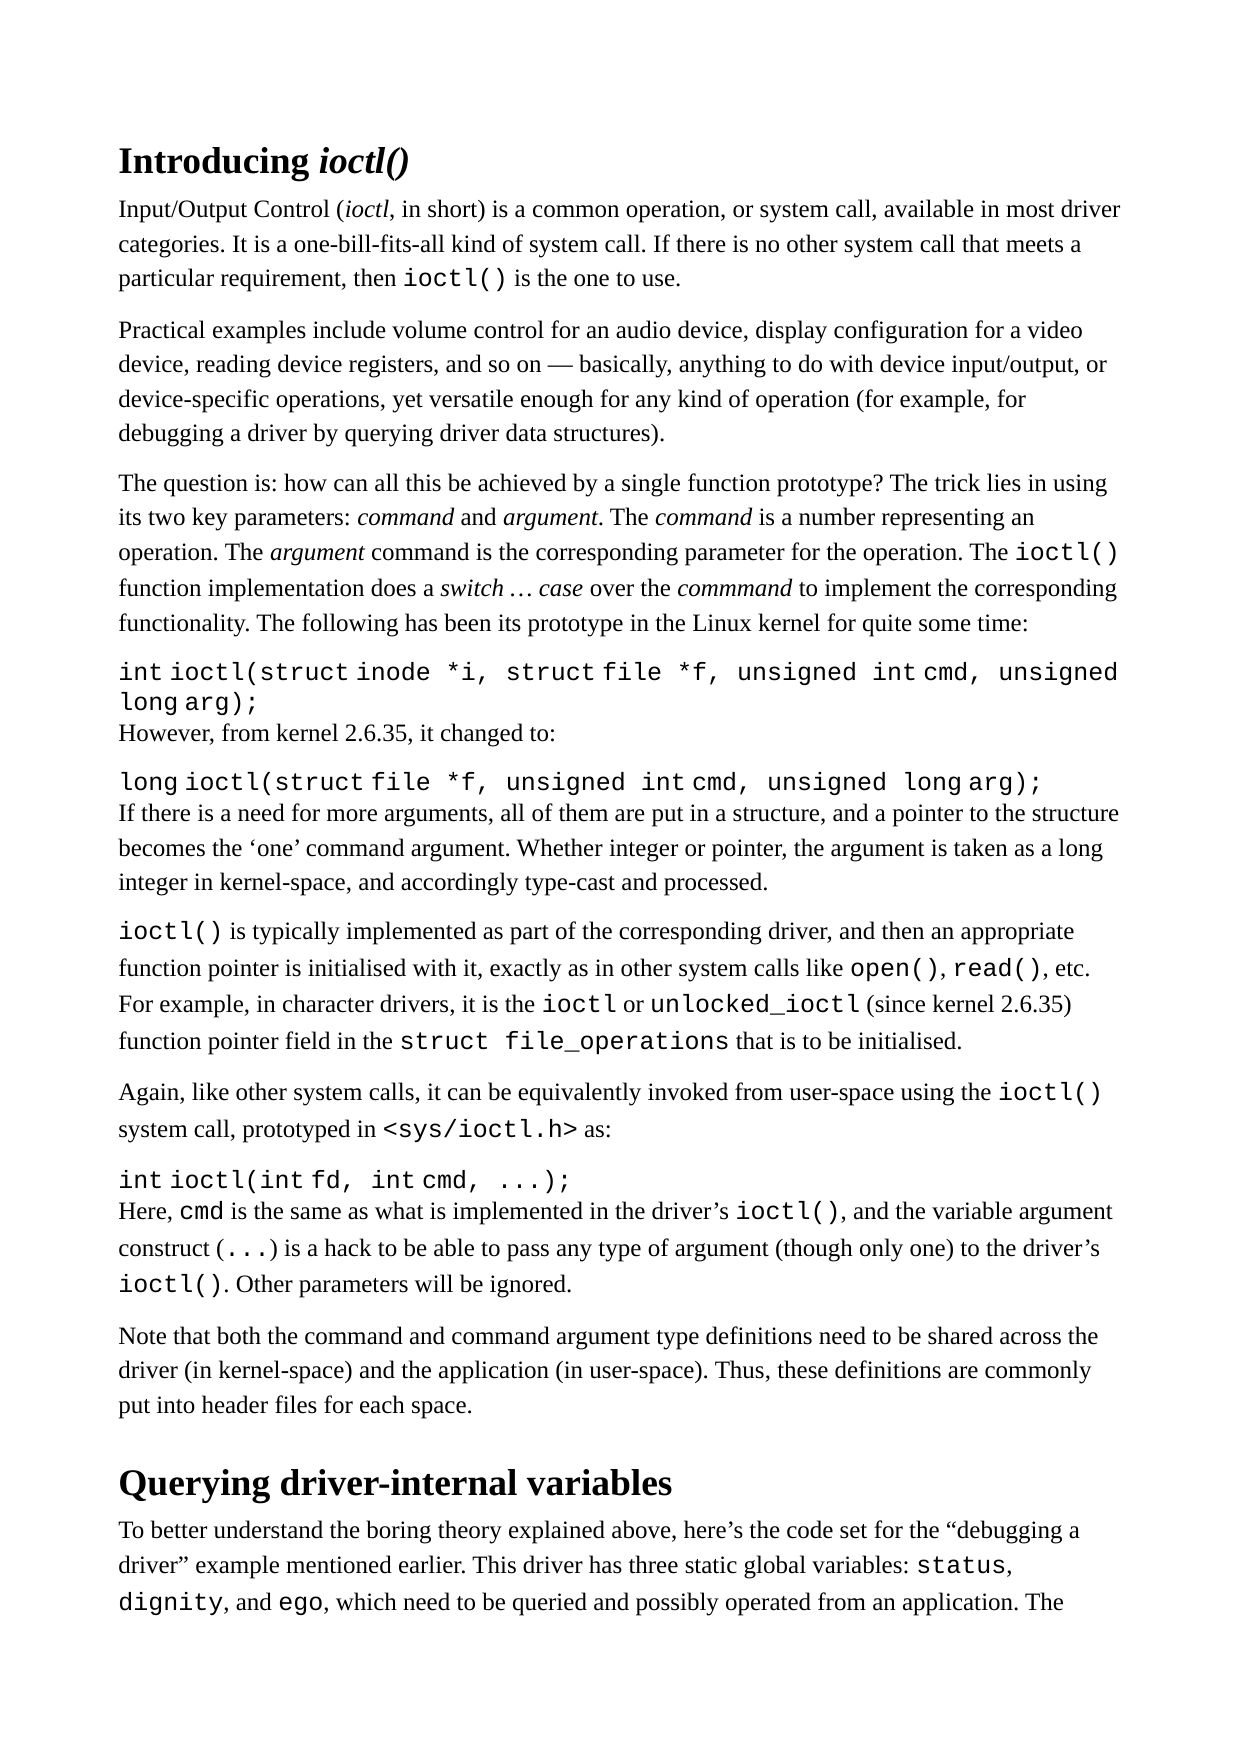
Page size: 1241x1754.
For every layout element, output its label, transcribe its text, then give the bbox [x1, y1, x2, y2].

text Note that both the command and command argument type definitions need to be shared across the driver (in kernel-space) and the application (in user-space). Thus, these definitions are commonly put into header files for each space. [118, 1321, 1122, 1419]
text ioctl() is typically implemented as part of the corresponding driver, and then an appropriate function pointer is initialised with it, exactly as in other system calls like open(), read(), etc. For example, in character drivers, it is the ioctl or unlocked_ioctl (since kernel 2.6.35) function pointer field in the struct file_operations that is to be initialised. [118, 916, 1122, 1057]
text Practical examples include volume control for an audio device, display configuration for a video device, reading device registers, and so on — basically, anything to do with device input/output, or device-specific operations, yet versatile enough for any kind of operation (for example, for debugging a driver by querying driver data structures). [118, 315, 1122, 447]
subtitle Introducing ioctl() [118, 139, 1122, 182]
text Again, like other system calls, it can be equivalently invoked from user-space using the ioctl() system call, prototyped in <sys/ioctl.h> as: [118, 1077, 1122, 1145]
text Here, cmd is the same as what is implemented in the driver’s ioctl(), and the variable argument construct (...) is a hack to be able to pass any type of argument (though only one) to the driver’s ioctl(). Other parameters will be ignored. [118, 1196, 1122, 1300]
text Input/Output Control (ioctl, in short) is a common operation, or system call, available in most driver categories. It is a one-bill-fits-all kind of system call. If there is no other system call that meets a particular requirement, then ioctl() is the one to use. [118, 194, 1122, 294]
table_header int ioctl(struct inode *i, struct file *f, unsigned int cmd, unsigned long arg); [118, 657, 1122, 718]
text However, from kernel 2.6.35, it changed to: [118, 718, 1122, 747]
text If there is a need for more arguments, all of them are put in a structure, and a pointer to the structure becomes the ‘one’ command argument. Whether integer or pointer, the argument is taken as a long integer in kernel-space, and accordingly type-cast and processed. [118, 798, 1122, 896]
text The question is: how can all this be achieved by a single function prototype? The trick lies in using its two key parameters: command and argument. The command is a number representing an operation. The argument command is the corresponding parameter for the operation. The ioctl() function implementation does a switch … case over the commmand to implement the corresponding functionality. The following has been its prototype in the Linux kernel for quite some time: [118, 468, 1122, 636]
subtitle Querying driver-internal variables [118, 1460, 1122, 1503]
text To better understand the boring theory explained above, here’s the code set for the “debugging a driver” example mentioned earlier. This driver has three static global variables: status, dignity, and ego, which need to be queried and possibly operated from an application. The [118, 1516, 1122, 1617]
table_header int ioctl(int fd, int cmd, ...); [118, 1166, 580, 1196]
table_header long ioctl(struct file *f, unsigned int cmd, unsigned long arg); [118, 768, 1056, 798]
